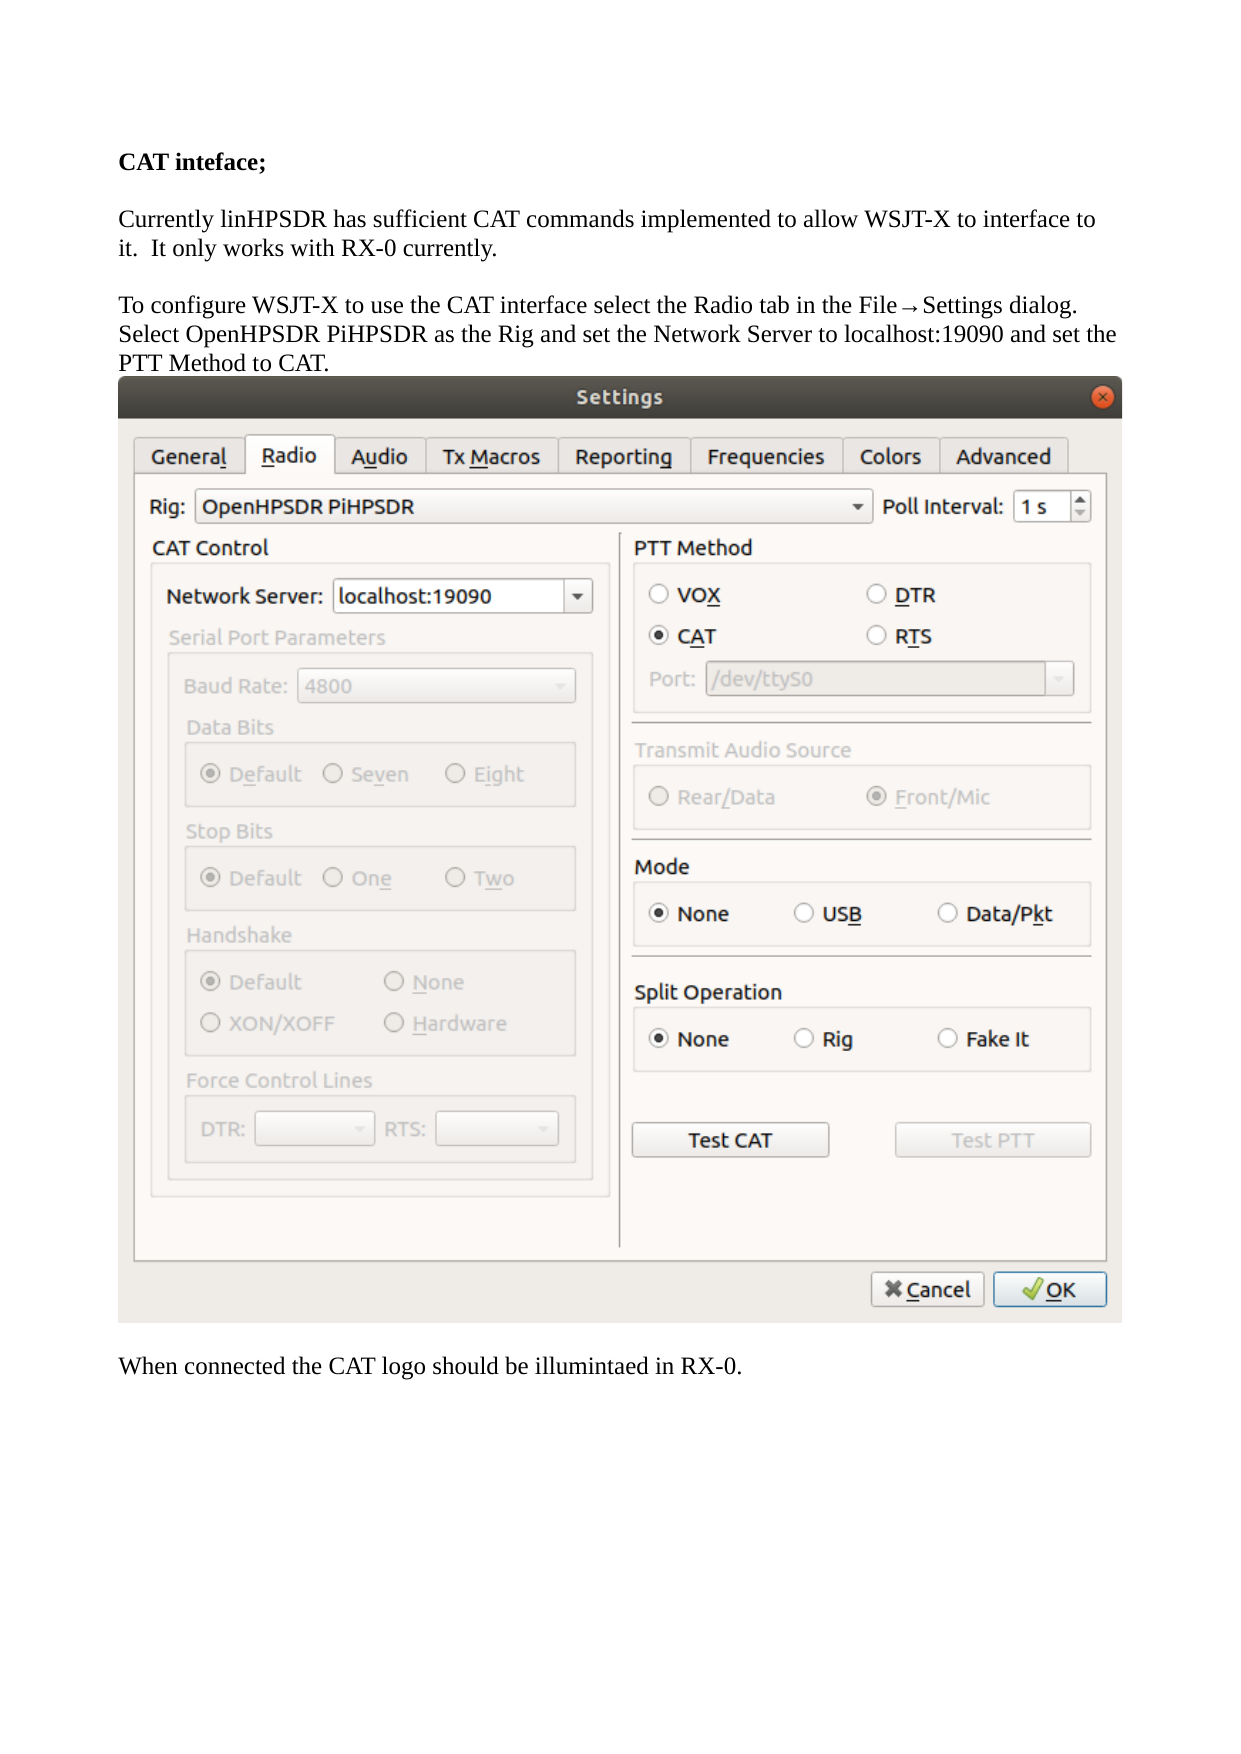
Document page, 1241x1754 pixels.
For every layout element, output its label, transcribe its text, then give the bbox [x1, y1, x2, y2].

picture [118, 376, 1123, 1323]
text Currently linHPSDR has sufficient CAT commands implemented to allow WSJT-X to interface to it. It only works with RX-0 currently. [118, 204, 1122, 262]
text CAT inteface; [118, 147, 1122, 176]
text When connected the CAT logo should be illumintaed in RX-0. [118, 1351, 1122, 1380]
text To configure WSJT-X to use the CAT interface select the Radio tab in the File→Settings dialog. Select OpenHPSDR PiHPSDR as the Rig and set the Network Server to localhost:19090 and set the PTT Method to CAT. [118, 291, 1122, 376]
